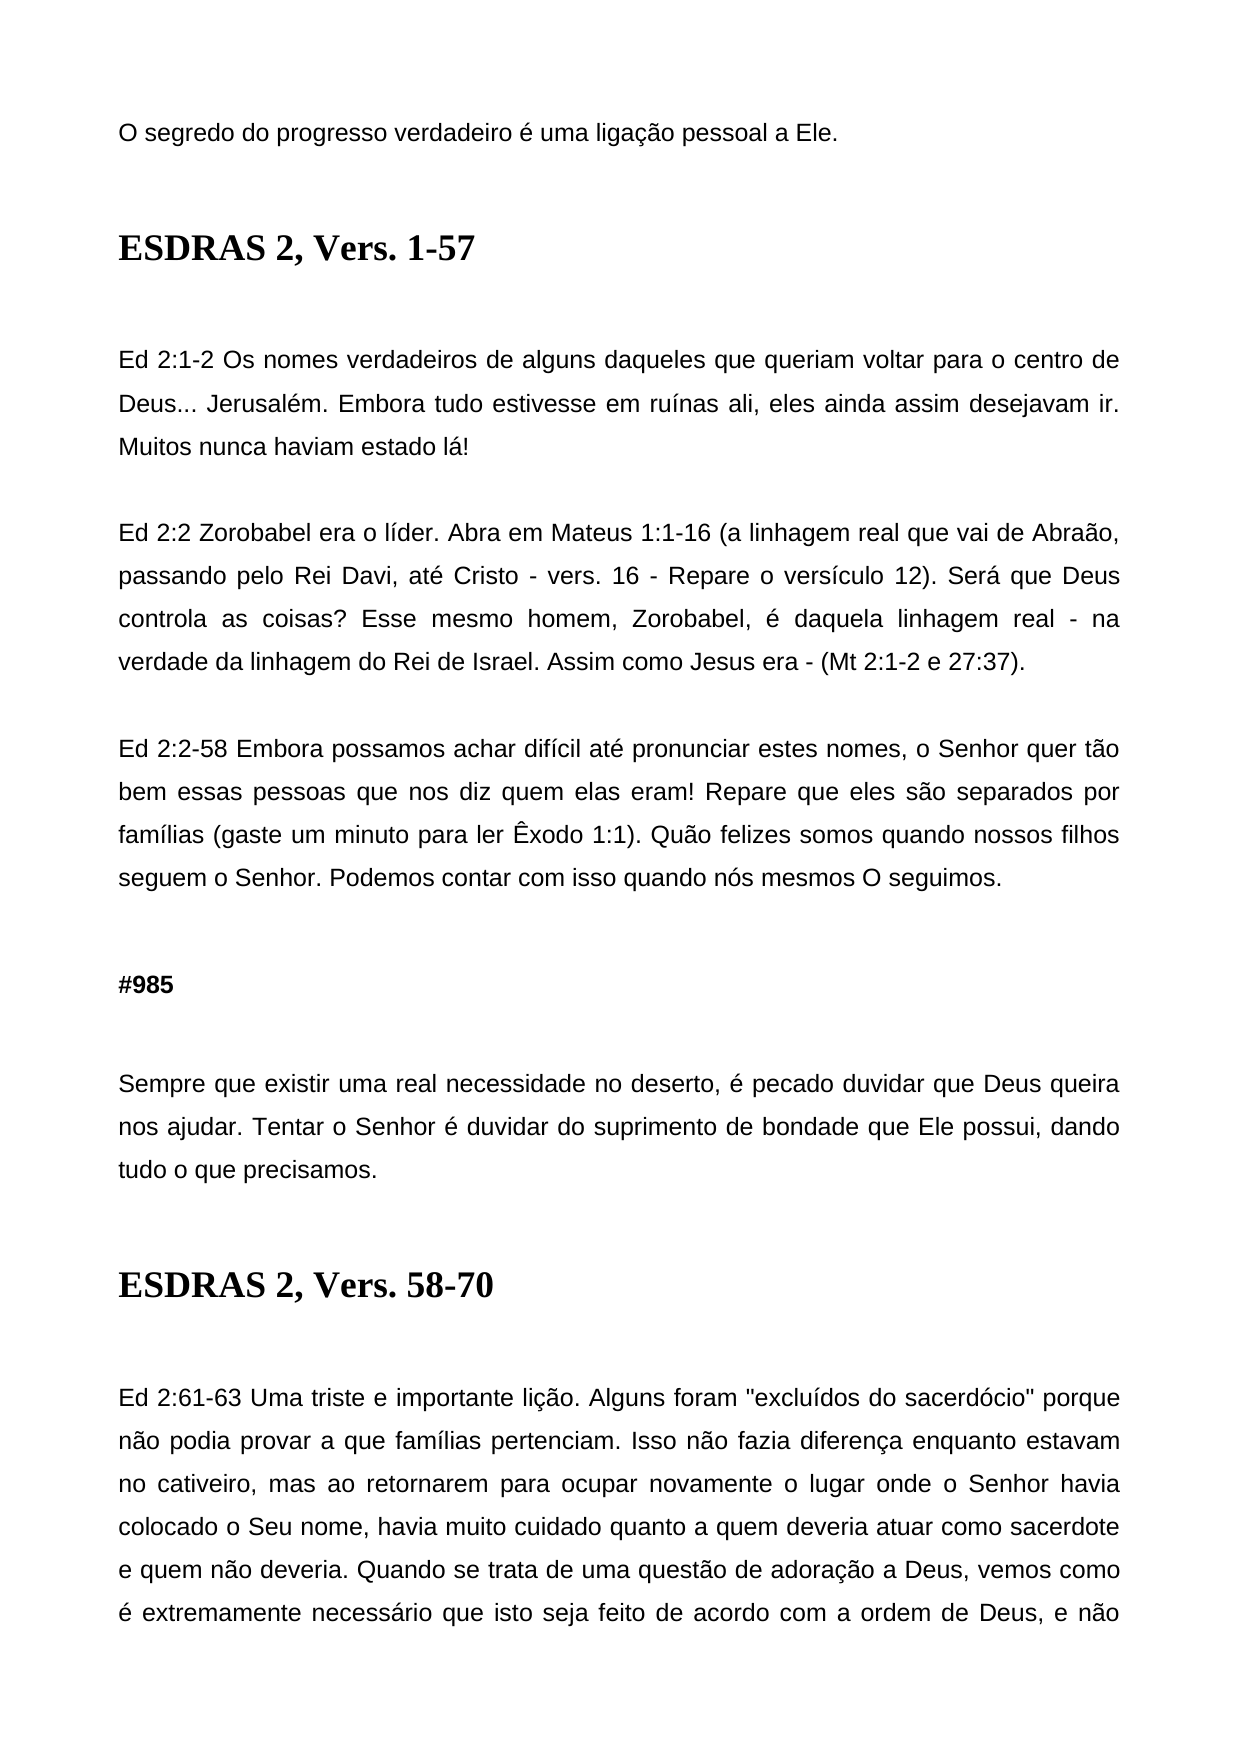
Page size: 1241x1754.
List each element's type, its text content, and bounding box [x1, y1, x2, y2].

text Ed 2:1-2 Os nomes verdadeiros de alguns daqueles que queriam voltar para o centro de Deus... Jerusalém. Embora tudo estivesse em ruínas ali, eles ainda assim desejavam ir. Muitos nunca haviam estado lá! [118, 346, 1122, 461]
subtitle ESDRAS 2, Vers. 1-57 [118, 225, 1122, 268]
text Sempre que existir uma real necessidade no deserto, é pecado duvidar que Deus queira nos ajudar. Tentar o Senhor é duvidar do suprimento de bondade que Ele possui, dando tudo o que precisamos. [118, 1069, 1122, 1184]
text O segredo do progresso verdadeiro é uma ligação pessoal a Ele. [118, 118, 1122, 147]
subtitle #985 [118, 970, 1122, 999]
subtitle ESDRAS 2, Vers. 58-70 [118, 1262, 1122, 1305]
text Ed 2:61-63 Uma triste e importante lição. Alguns foram "excluídos do sacerdócio" porque não podia provar a que famílias pertenciam. Isso não fazia diferença enquanto estavam no cativeiro, mas ao retornarem para ocupar novamente o lugar onde o Senhor havia colocado o Seu nome, havia muito cuidado quanto a quem deveria atuar como sacerdote e quem não deveria. Quando se trata de uma questão de adoração a Deus, vemos como é extremamente necessário que isto seja feito de acordo com a ordem de Deus, e não [118, 1382, 1122, 1627]
text Ed 2:2-58 Embora possamos achar difícil até pronunciar estes nomes, o Senhor quer tão bem essas pessoas que nos diz quem elas eram! Repare que eles são separados por famílias (gaste um minuto para ler Êxodo 1:1). Quão felizes somos quando nossos filhos seguem o Senhor. Podemos contar com isso quando nós mesmos O seguimos. [118, 734, 1122, 892]
text Ed 2:2 Zorobabel era o líder. Abra em Mateus 1:1-16 (a linhagem real que vai de Abraão, passando pelo Rei Davi, até Cristo - vers. 16 - Repare o versículo 12). Será que Deus controla as coisas? Esse mesmo homem, Zorobabel, é daquela linhagem real - na verdade da linhagem do Rei de Israel. Assim como Jesus era - (Mt 2:1-2 e 27:37). [118, 518, 1122, 676]
